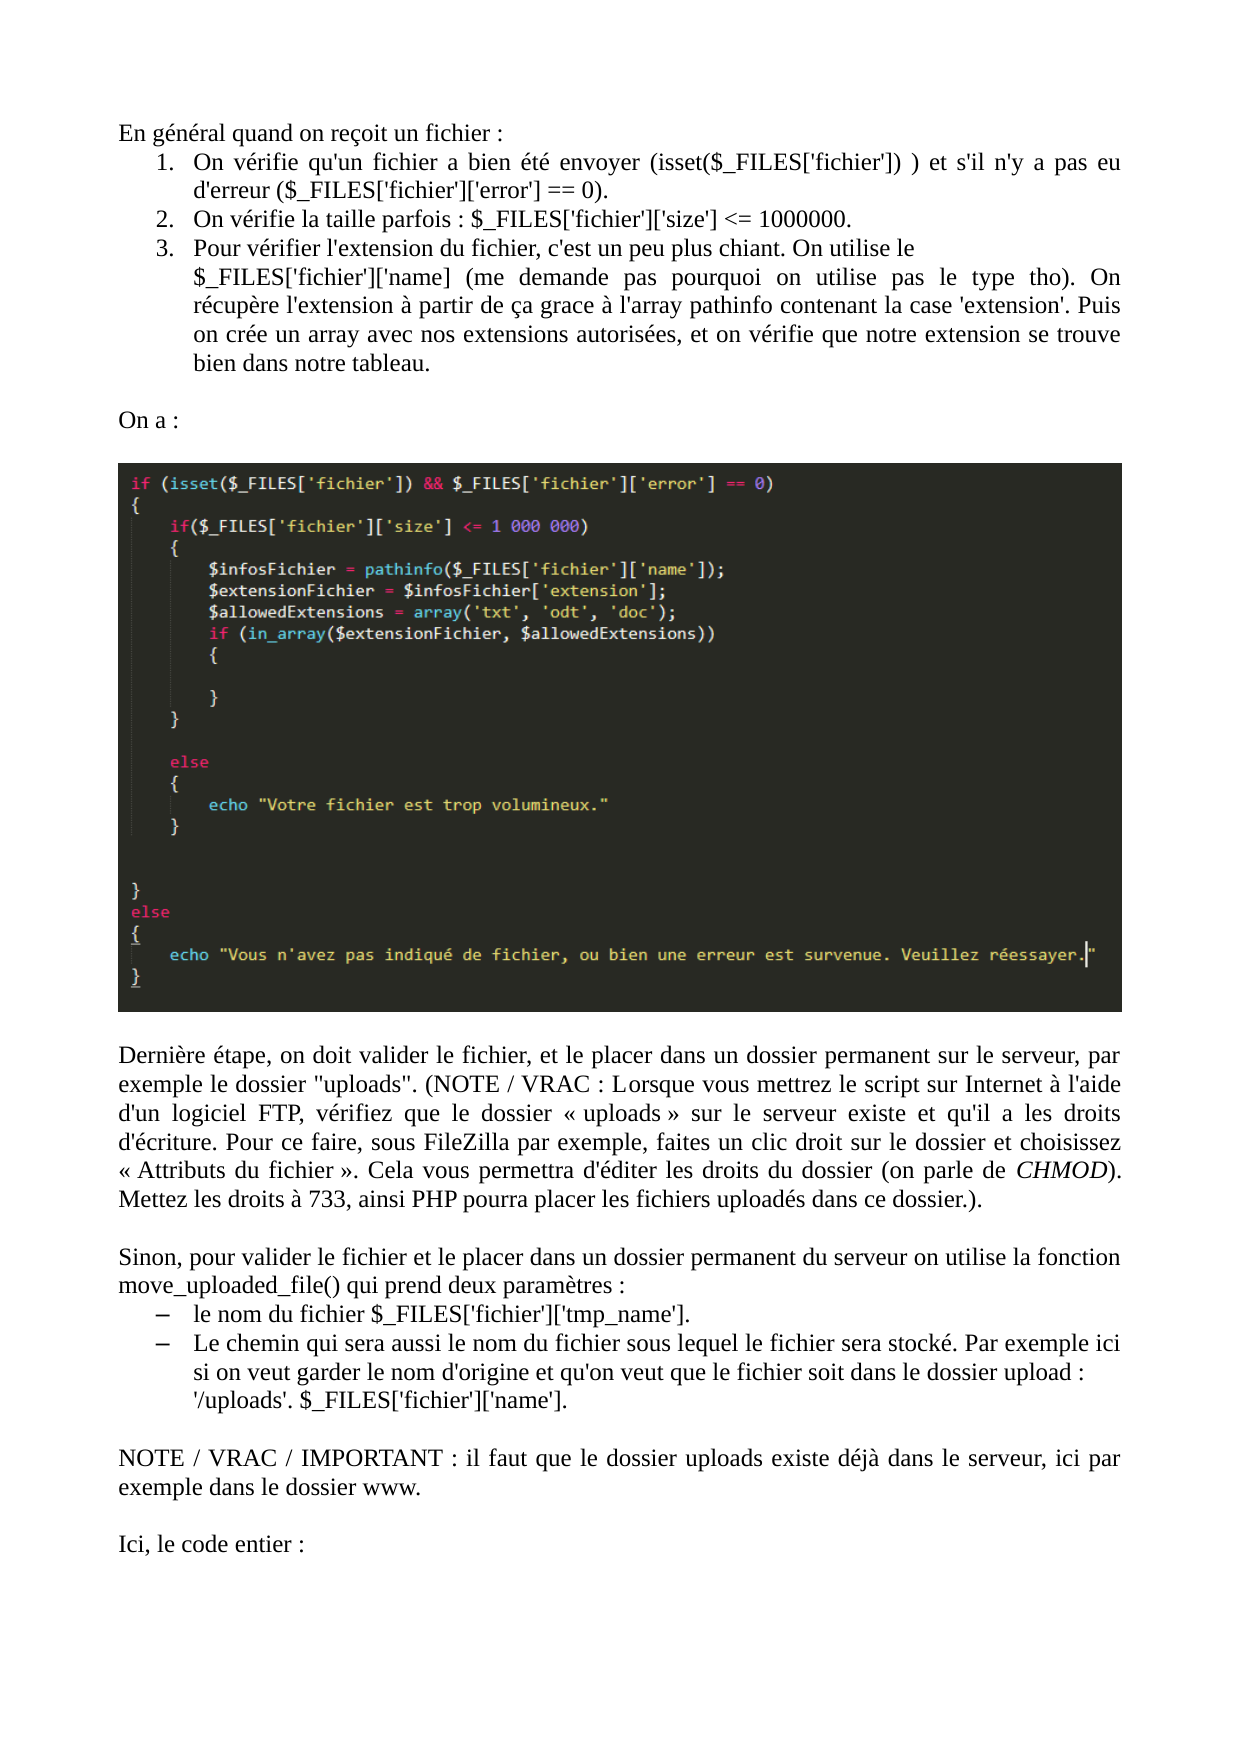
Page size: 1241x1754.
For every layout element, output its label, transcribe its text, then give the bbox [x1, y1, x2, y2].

text Dernière étape, on doit valider le fichier, et le placer dans un dossier permanent sur le serveur, par exemple le dossier "uploads". (NOTE / VRAC : Lorsque vous mettrez le script sur Internet à l'aide d'un logiciel FTP, vérifiez que le dossier « uploads » sur le serveur existe et qu'il a les droits d'écriture. Pour ce faire, sous FileZilla par exemple, faites un clic droit sur le dossier et choisissez « Attributs du fichier ». Cela vous permettra d'éditer les droits du dossier (on parle de CHMOD). Mettez les droits à 733, ainsi PHP pourra placer les fichiers uploadés dans ce dossier.). [118, 1041, 1122, 1213]
list le nom du fichier $_FILES['fichier']['tmp_name']. [156, 1299, 1122, 1328]
text On a : [118, 406, 1122, 434]
list On vérifie qu'un fichier a bien été envoyer (isset($_FILES['fichier']) ) et s'il n'y a pas eu d'erreur ($_FILES['fichier']['error'] == 0). [156, 147, 1122, 204]
text Sinon, pour valider le fichier et le placer dans un dossier permanent du serveur on utilise la fonction move_uploaded_file() qui prend deux paramètres : [118, 1242, 1122, 1299]
list '/uploads'. $_FILES['fichier']['name']. [156, 1386, 1122, 1414]
list $_FILES['fichier']['name] (me demande pas pourquoi on utilise pas le type tho). On récupère l'extension à partir de ça grace à l'array pathinfo contenant la case 'extension'. Puis on crée un array avec nos extensions autorisées, et on vérifie que notre extension se trouve bien dans notre tableau. [156, 262, 1122, 377]
text En général quand on reçoit un fichier : [118, 118, 1122, 147]
text Ici, le code entier : [118, 1529, 1122, 1558]
list Pour vérifier l'extension du fichier, c'est un peu plus chiant. On utilise le [156, 233, 1122, 262]
list On vérifie la taille parfois : $_FILES['fichier']['size'] <= 1000000. [156, 204, 1122, 233]
list Le chemin qui sera aussi le nom du fichier sous lequel le fichier sera stocké. Par exemple ici si on veut garder le nom d'origine et qu'on veut que le fichier soit dans le dossier upload : [156, 1328, 1122, 1386]
text NOTE / VRAC / IMPORTANT : il faut que le dossier uploads existe déjà dans le serveur, ici par exemple dans le dossier www. [118, 1443, 1122, 1501]
